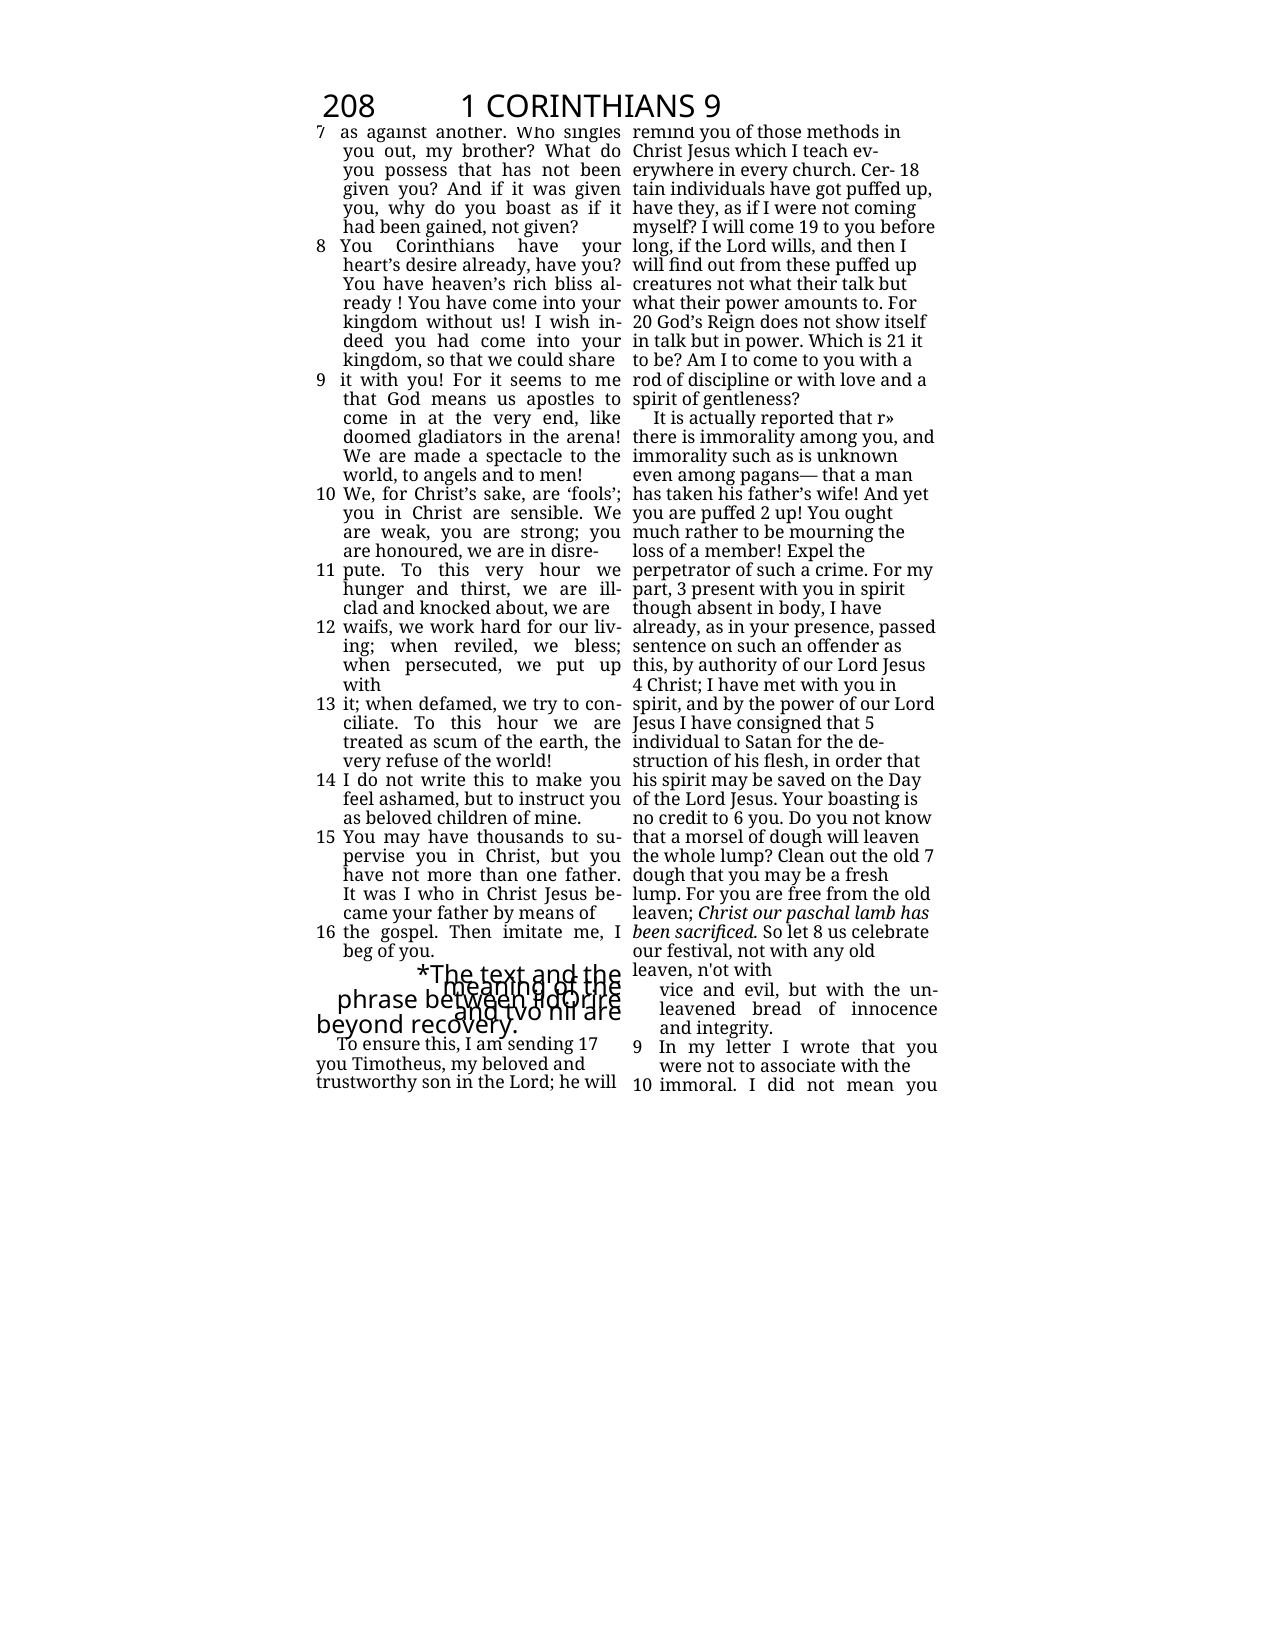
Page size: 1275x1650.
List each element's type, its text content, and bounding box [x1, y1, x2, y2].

list immoral. I did not mean you [632, 1076, 938, 1095]
list it with you! For it seems to me that God means us apostles to come in at the very end, like doomed gladiators in the arena! We are made a spectacle to the world, to angels and to men! [316, 371, 622, 485]
list the gospel. Then imitate me, I beg of you. [316, 923, 622, 962]
list I do not write this to make you feel ashamed, but to instruct you as beloved children of mine. [316, 771, 622, 828]
text beyond recovery. [506, 1023, 622, 1036]
list You may have thousands to su­pervise you in Christ, but you have not more than one father. It was I who in Christ Jesus be­came your father by means of [316, 828, 622, 923]
text remind you of those methods in Christ Jesus which I teach ev­erywhere in every church. Cer- 18 tain individuals have got puffed up, have they, as if I were not coming myself? I will come 19 to you before long, if the Lord wills, and then I will find out from these puffed up creatures not what their talk but what their power amounts to. For 20 God’s Reign does not show itself in talk but in power. Which is 21 it to be? Am I to come to you with a rod of discipline or with love and a spirit of gentleness? [632, 123, 938, 409]
text vice and evil, but with the un­leavened bread of innocence and integrity. [659, 981, 938, 1038]
text *The text and the meaning of the [463, 973, 489, 998]
text beyond recovery. [316, 1023, 350, 1036]
text To ensure this, I am sending 17 you Timotheus, my beloved and trustworthy son in the Lord; he will [316, 1036, 622, 1093]
list as against another. Who singles you out, my brother? What do you possess that has not been given you? And if it was given you, why do you boast as if it had been gained, not given? [316, 123, 622, 237]
text *The text and the meaning of the [316, 973, 446, 998]
text It is actually reported that r» there is immorality among you, and immorality such as is unknown even among pagans— that a man has taken his father’s wife! And yet you are puffed 2 up! You ought much rather to be mourning the loss of a mem­ber! Expel the perpetrator of such a crime. For my part, 3 present with you in spirit though absent in body, I have already, as in your presence, passed sen­tence on such an offender as this, by authority of our Lord Jesus 4 Christ; I have met with you in spirit, and by the power of our Lord Jesus I have consigned that 5 individual to Satan for the de­struction of his flesh, in order that his spirit may be saved on the Day of the Lord Jesus. Your boasting is no credit to 6 you. Do you not know that a morsel of dough will leaven the whole lump? Clean out the old 7 dough that you may be a fresh lump. For you are free from the old leaven; Christ our paschal lamb has been sacrificed. So let 8 us celebrate our festival, not with any old leaven, n'ot with [632, 409, 938, 981]
text beyond recovery. [352, 1023, 504, 1036]
text phrase between iidOrire and tvo nil are [316, 998, 463, 1023]
text phrase between iidOrire and tvo nil are [510, 998, 622, 1023]
list You Corinthians have your heart’s desire already, have you? You have heaven’s rich bliss al­ready ! You have come into your kingdom without us! I wish in­deed you had come into your kingdom, so that we could share [316, 237, 622, 371]
list In my letter I wrote that you were not to associate with the [632, 1038, 938, 1076]
list pute. To this very hour we hunger and thirst, we are ill- clad and knocked about, we are [316, 561, 622, 618]
list it; when defamed, we try to con­ciliate. To this hour we are treated as scum of the earth, the very refuse of the world! [316, 695, 622, 771]
list waifs, we work hard for our liv­ing; when reviled, we bless; when persecuted, we put up with [316, 618, 622, 695]
list We, for Christ’s sake, are ‘fools’; you in Christ are sensible. We are weak, you are strong; you are honoured, we are in disre- [316, 485, 622, 561]
